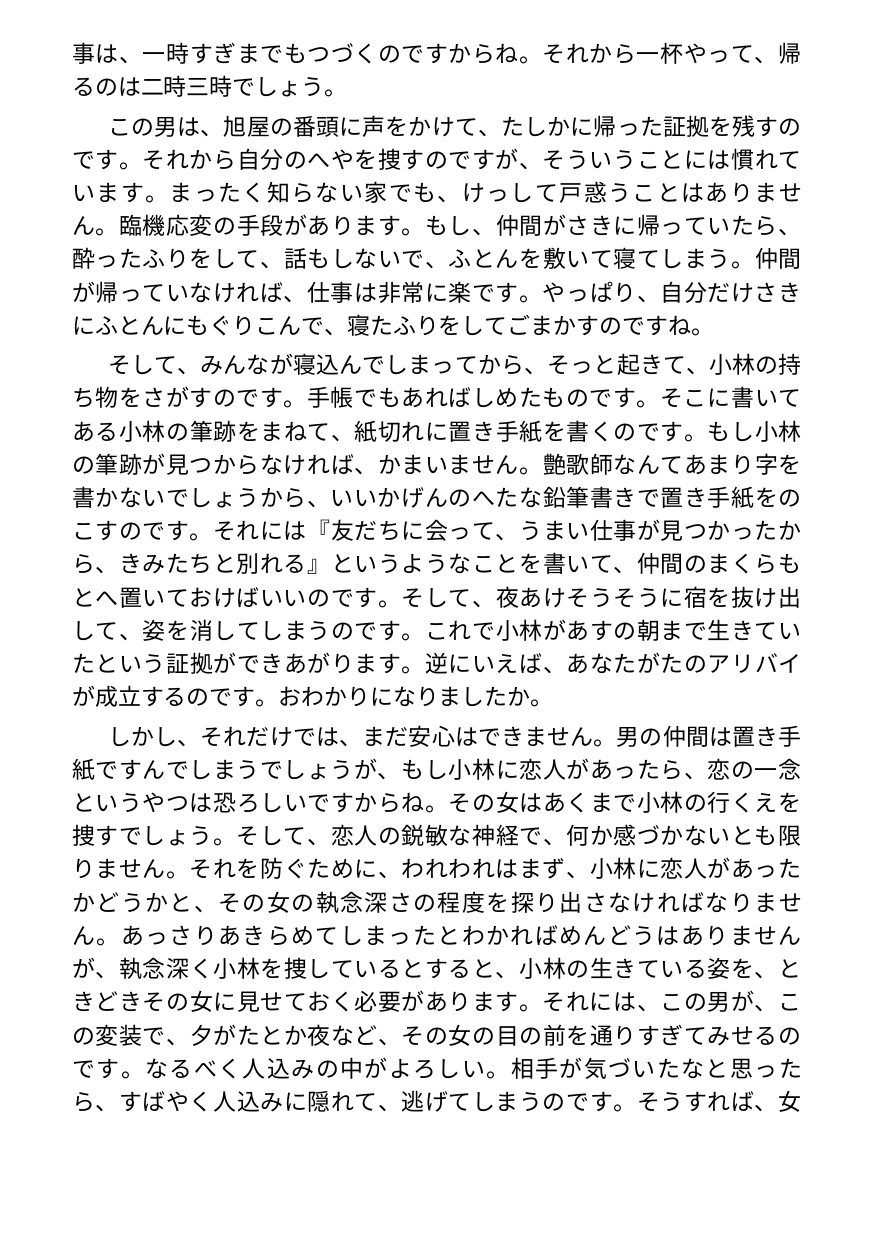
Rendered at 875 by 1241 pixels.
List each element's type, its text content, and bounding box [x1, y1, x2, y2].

text 事は、一時すぎまでもつづくのですからね。それから一杯やって、帰るのは二時三時でしょう。 [72, 36, 802, 102]
text そして、みんなが寝込んでしまってから、そっと起きて、小林の持ち物をさがすのです。手帳でもあればしめたものです。そこに書いてある小林の筆跡をまねて、紙切れに置き手紙を書くのです。もし小林の筆跡が見つからなければ、かまいません。艶歌師なんてあまり字を書かないでしょうから、いいかげんのへたな鉛筆書きで置き手紙をのこすのです。それには『友だちに会って、うまい仕事が見つかったから、きみたちと別れる』というようなことを書いて、仲間のまくらもとへ置いておけばいいのです。そして、夜あけそうそうに宿を抜け出して、姿を消してしまうのです。これで小林があすの朝まで生きていたという証拠ができあがります。逆にいえば、あなたがたのアリバイが成立するのです。おわかりになりましたか。 [72, 347, 802, 712]
text この男は、旭屋の番頭に声をかけて、たしかに帰った証拠を残すのです。それから自分のへやを捜すのですが、そういうことには慣れています。まったく知らない家でも、けっして戸惑うことはありません。臨機応変の手段があります。もし、仲間がさきに帰っていたら、酔ったふりをして、話もしないで、ふとんを敷いて寝てしまう。仲間が帰っていなければ、仕事は非常に楽です。やっぱり、自分だけさきにふとんにもぐりこんで、寝たふりをしてごまかすのですね。 [72, 108, 802, 341]
text しかし、それだけでは、まだ安心はできません。男の仲間は置き手紙ですんでしまうでしょうが、もし小林に恋人があったら、恋の一念というやつは恐ろしいですからね。その女はあくまで小林の行くえを捜すでしょう。そして、恋人の鋭敏な神経で、何か感づかないとも限りません。それを防ぐために、われわれはまず、小林に恋人があったかどうかと、その女の執念深さの程度を探り出さなければなりません。あっさりあきらめてしまったとわかればめんどうはありませんが、執念深く小林を捜しているとすると、小林の生きている姿を、ときどきその女に見せておく必要があります。それには、この男が、この変装で、夕がたとか夜など、その女の目の前を通りすぎてみせるのです。なるべく人込みの中がよろしい。相手が気づいたなと思ったら、すばやく人込みに隠れて、逃げてしまうのです。そうすれば、女 [72, 718, 802, 1117]
